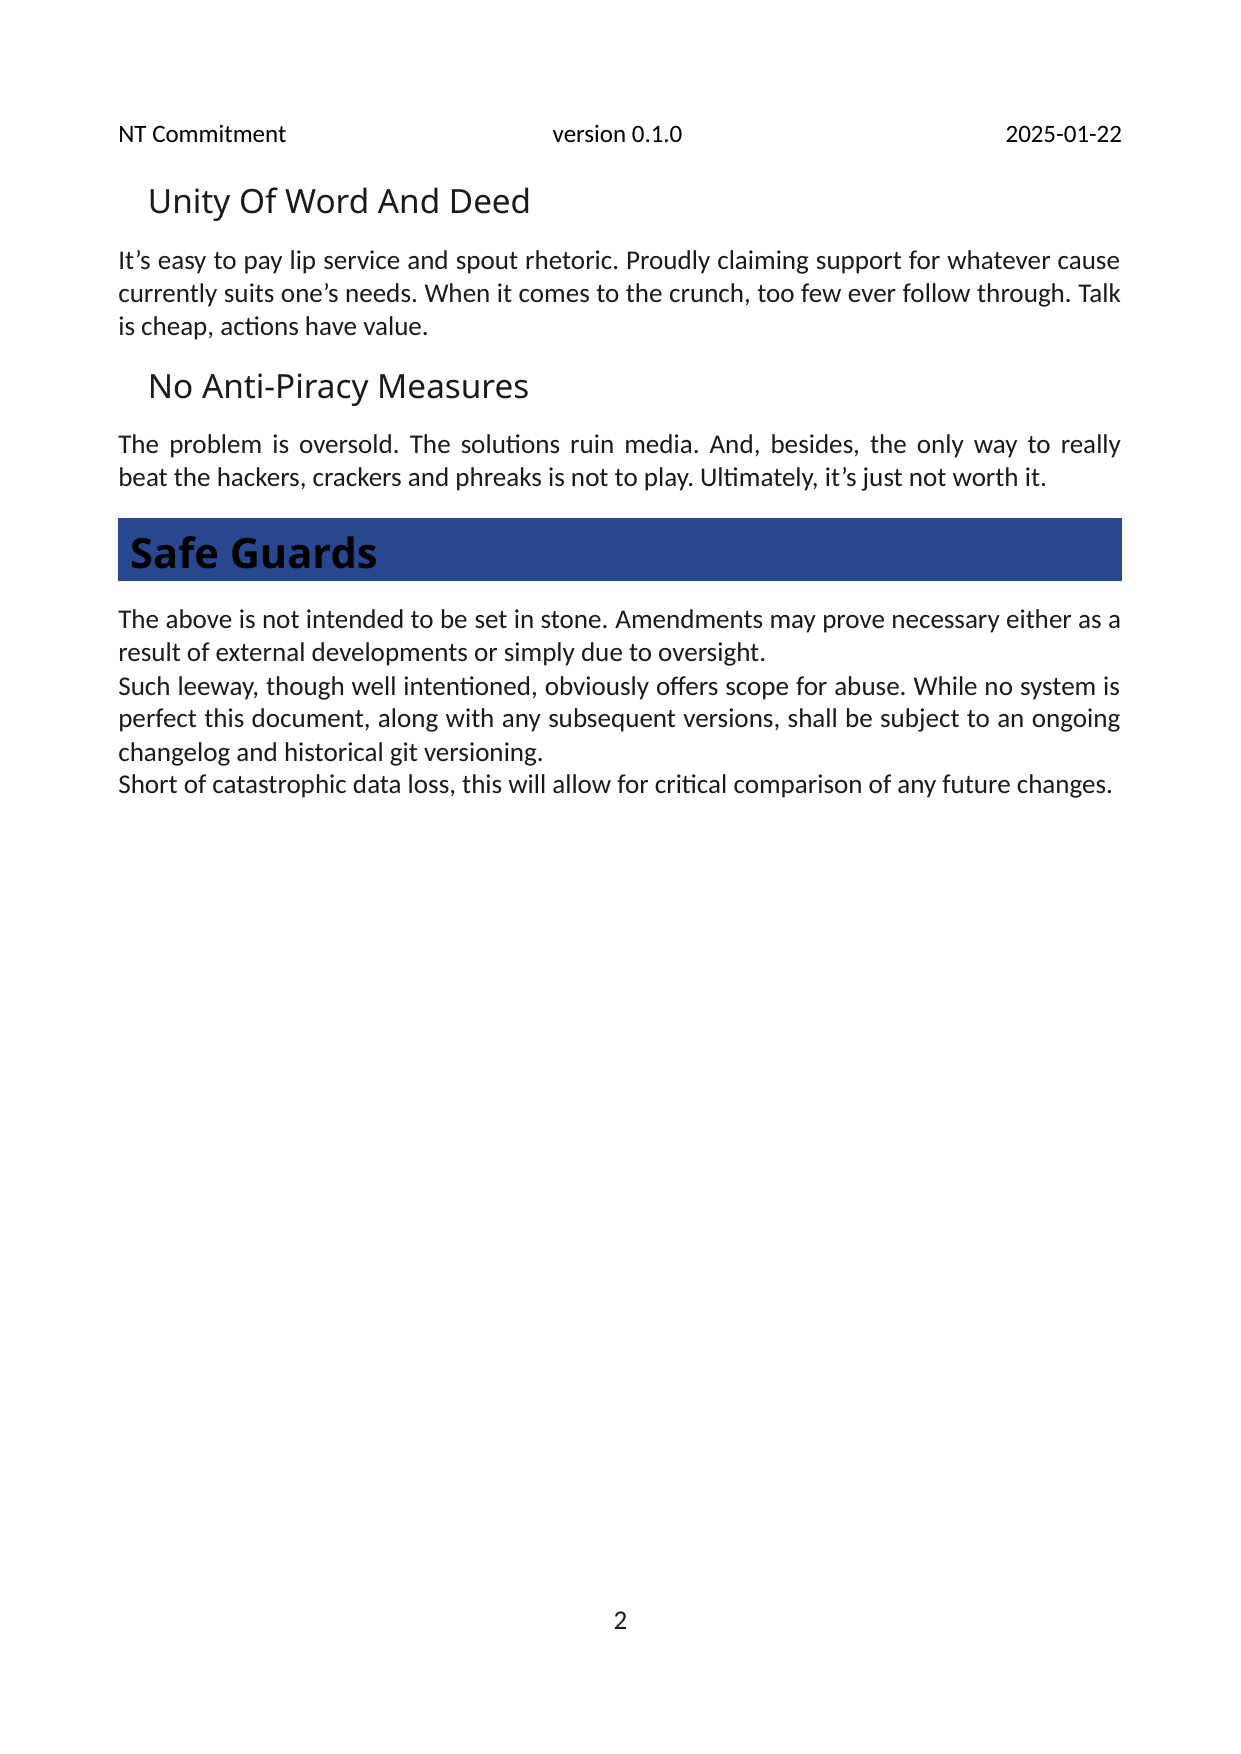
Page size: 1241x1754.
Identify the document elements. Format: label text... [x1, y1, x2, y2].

text Such leeway, though well intentioned, obviously offers scope for abuse. While no system is perfect this document, along with any subsequent versions, shall be subject to an ongoing changelog and historical git versioning. [118, 669, 1122, 768]
text The above is not intended to be set in stone. Amendments may prove necessary either as a result of external developments or simply due to oversight. [118, 603, 1122, 669]
subtitle No Anti-Piracy Measures [148, 363, 1122, 408]
text The problem is oversold. The solutions ruin media. And, besides, the only way to really beat the hackers, crackers and phreaks is not to play. Ultimately, it’s just not worth it. [118, 427, 1122, 493]
subtitle Safe Guards [118, 518, 1122, 581]
text Short of catastrophic data loss, this will allow for critical comparison of any future changes. [118, 768, 1122, 801]
subtitle Unity Of Word And Deed [148, 178, 1122, 223]
text It’s easy to pay lip service and spout rhetoric. Proudly claiming support for whatever cause currently suits one’s needs. When it comes to the crunch, too few ever follow through. Talk is cheap, actions have value. [118, 243, 1122, 342]
